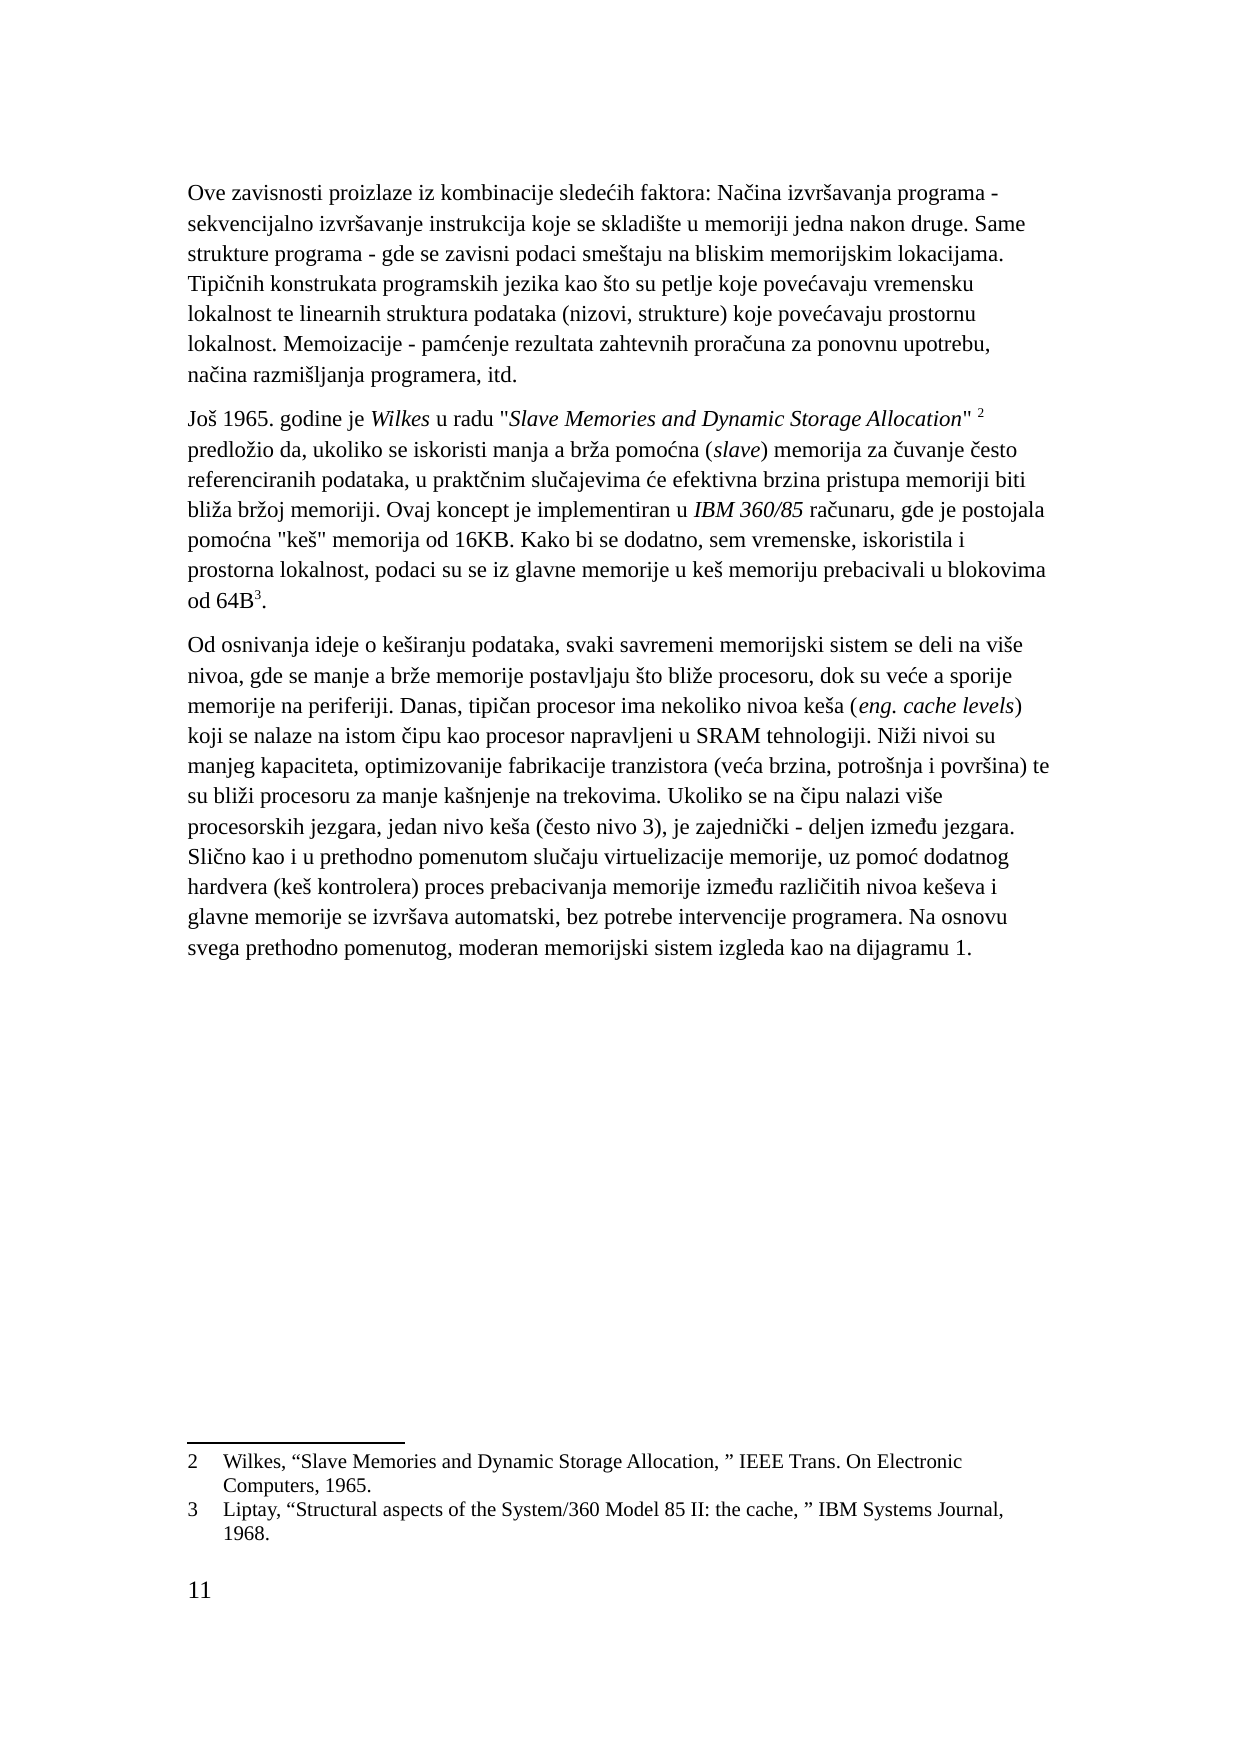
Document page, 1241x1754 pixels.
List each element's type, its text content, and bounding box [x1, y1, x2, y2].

text Wilkes, “Slave Memories and Dynamic Storage Allocation, ” IEEE Trans. On Electronic Computers, 1965. [187, 1449, 1053, 1497]
text Od osnivanja ideje o keširanju podataka, svaki savremeni memorijski sistem se deli na više nivoa, gde se manje a brže memorije postavljaju što bliže procesoru, dok su veće a sporije memorije na periferiji. Danas, tipičan procesor ima nekoliko nivoa keša (eng. cache levels) koji se nalaze na istom čipu kao procesor napravljeni u SRAM tehnologiji. Niži nivoi su manjeg kapaciteta, optimizovanije fabrikacije tranzistora (veća brzina, potrošnja i površina) te su bliži procesoru za manje kašnjenje na trekovima. Ukoliko se na čipu nalazi više procesorskih jezgara, jedan nivo keša (često nivo 3), je zajednički - deljen između jezgara. Slično kao i u prethodno pomenutom slučaju virtuelizacije memorije, uz pomoć dodatnog hardvera (keš kontrolera) proces prebacivanja memorije između različitih nivoa keševa i glavne memorije se izvršava automatski, bez potrebe intervencije programera. Na osnovu svega prethodno pomenutog, moderan memorijski sistem izgleda kao na dijagramu 1. [187, 632, 1053, 960]
text Ove zavisnosti proizlaze iz kombinacije sledećih faktora: Načina izvršavanja programa - sekvencijalno izvršavanje instrukcija koje se skladište u memoriji jedna nakon druge. Same strukture programa - gde se zavisni podaci smeštaju na bliskim memorijskim lokacijama. Tipičnih konstrukata programskih jezika kao što su petlje koje povećavaju vremensku lokalnost te linearnih struktura podataka (nizovi, strukture) koje povećavaju prostornu lokalnost. Memoizacije - pamćenje rezultata zahtevnih proračuna za ponovnu upotrebu, načina razmišljanja programera, itd. [187, 179, 1053, 387]
text Liptay, “Structural aspects of the System/360 Model 85 II: the cache, ” IBM Systems Journal, 1968. [187, 1497, 1053, 1545]
text Još 1965. godine je Wilkes u radu "Slave Memories and Dynamic Storage Allocation" predložio da, ukoliko se iskoristi manja a brža pomoćna (slave) memorija za čuvanje često referenciranih podataka, u praktčnim slučajevima će efektivna brzina pristupa memoriji biti bliža bržoj memoriji. Ovaj koncept je implementiran u IBM 360/85 računaru, gde je postojala pomoćna "keš" memorija od 16KB. Kako bi se dodatno, sem vremenske, iskoristila i prostorna lokalnost, podaci su se iz glavne memorije u keš memoriju prebacivali u blokovima od 64B. [187, 406, 1053, 613]
